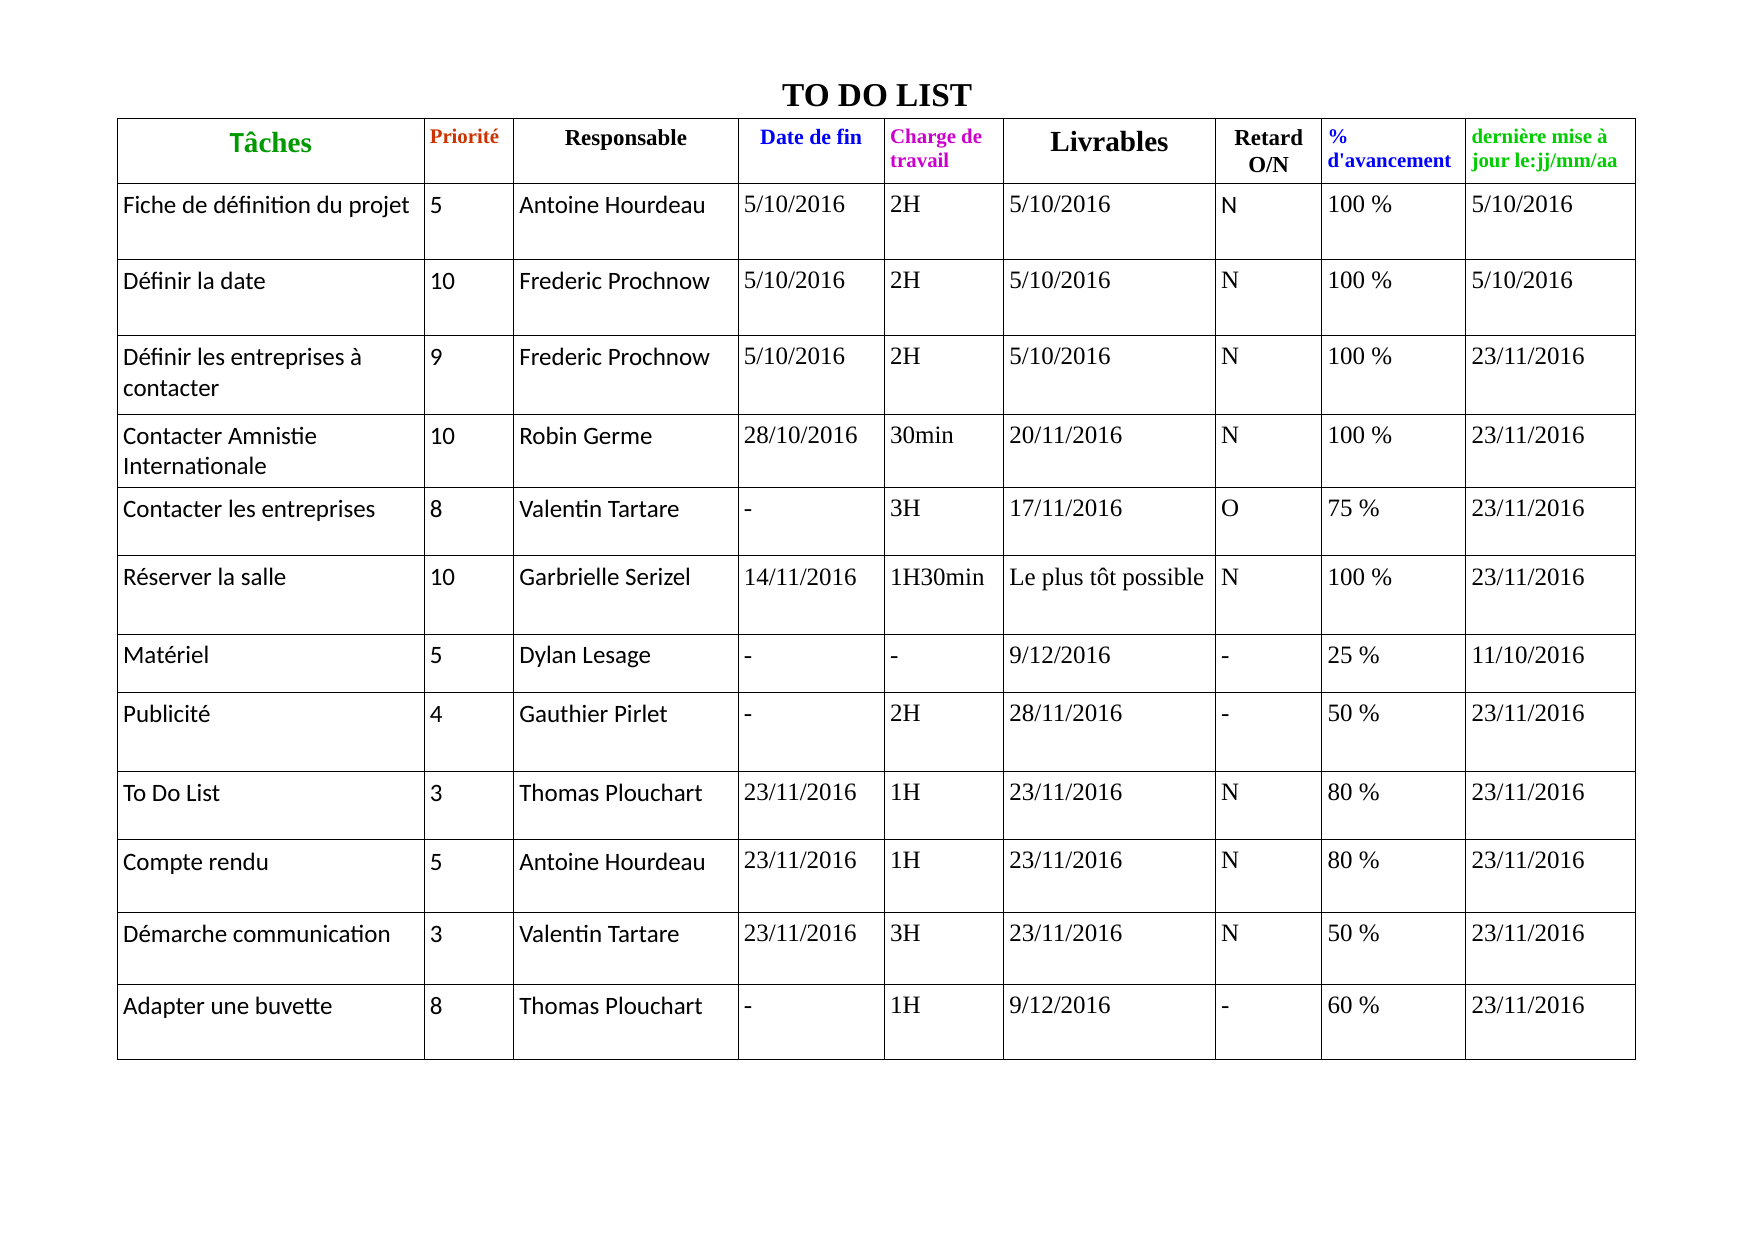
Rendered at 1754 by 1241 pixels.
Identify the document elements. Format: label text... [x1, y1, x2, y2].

table_cell Thomas Plouchart [514, 985, 738, 1059]
table_cell 4 [425, 693, 513, 771]
table_cell 2H [885, 336, 1003, 413]
table_cell Thomas Plouchart [514, 772, 738, 839]
table_cell Valentin Tartare [514, 913, 738, 983]
table_cell 23/11/2016 [1466, 693, 1635, 771]
table_cell N [1216, 556, 1321, 633]
table_cell 28/10/2016 [739, 415, 884, 487]
table_cell 5 [425, 184, 513, 259]
table_header Date de fin [739, 119, 884, 183]
table_cell 2H [885, 260, 1003, 335]
table_cell O [1216, 488, 1321, 555]
table_cell 100 % [1322, 260, 1465, 335]
table_cell 5 [425, 635, 513, 692]
table_cell 100 % [1322, 556, 1465, 633]
table_cell Publicité [118, 693, 424, 771]
table_cell 100 % [1322, 184, 1465, 259]
table_cell Définir la date [118, 260, 424, 335]
table_cell 23/11/2016 [1004, 913, 1215, 983]
table_cell 23/11/2016 [1466, 488, 1635, 555]
table_cell - [739, 985, 884, 1059]
table_cell 100 % [1322, 336, 1465, 413]
table_cell 23/11/2016 [1466, 415, 1635, 487]
table_cell 8 [425, 488, 513, 555]
table_cell 23/11/2016 [1004, 772, 1215, 839]
table_cell 9 [425, 336, 513, 413]
table_cell Gauthier Pirlet [514, 693, 738, 771]
table_cell 5 [425, 840, 513, 911]
table_cell 3 [425, 772, 513, 839]
table_cell 23/11/2016 [1466, 985, 1635, 1059]
table_cell Contacter Amnistie Internationale [118, 415, 424, 487]
table_cell 3H [885, 913, 1003, 983]
table_header % d'avancement [1322, 119, 1465, 183]
table_cell 23/11/2016 [1466, 913, 1635, 983]
table_cell 60 % [1322, 985, 1465, 1059]
table_cell 1H [885, 985, 1003, 1059]
table_cell N [1216, 840, 1321, 911]
table_cell N [1216, 913, 1321, 983]
table_cell Antoine Hourdeau [514, 840, 738, 911]
table_header Retard O/N [1216, 119, 1321, 183]
table_cell N [1216, 336, 1321, 413]
table_cell 2H [885, 184, 1003, 259]
table_cell 23/11/2016 [1466, 772, 1635, 839]
table_cell 80 % [1322, 840, 1465, 911]
table_header Charge de travail [885, 119, 1003, 183]
table_cell 23/11/2016 [1466, 840, 1635, 911]
table_cell 25 % [1322, 635, 1465, 692]
table_cell 14/11/2016 [739, 556, 884, 633]
table_cell Garbrielle Serizel [514, 556, 738, 633]
table_cell Valentin Tartare [514, 488, 738, 555]
table_cell 17/11/2016 [1004, 488, 1215, 555]
table_cell 5/10/2016 [1004, 260, 1215, 335]
table_cell Antoine Hourdeau [514, 184, 738, 259]
table_cell - [1216, 693, 1321, 771]
table_cell 23/11/2016 [1004, 840, 1215, 911]
table_cell - [1216, 985, 1321, 1059]
table_cell 3H [885, 488, 1003, 555]
table_cell 23/11/2016 [1466, 336, 1635, 413]
table_cell Compte rendu [118, 840, 424, 911]
table_cell Dylan Lesage [514, 635, 738, 692]
table_cell 5/10/2016 [1004, 184, 1215, 259]
table_cell 5/10/2016 [739, 336, 884, 413]
table_cell Frederic Prochnow [514, 260, 738, 335]
table_cell 5/10/2016 [1466, 184, 1635, 259]
table_cell 1H [885, 840, 1003, 911]
table_header Livrables [1004, 119, 1215, 183]
table_cell Robin Germe [514, 415, 738, 487]
table_cell 2H [885, 693, 1003, 771]
table_cell 20/11/2016 [1004, 415, 1215, 487]
table_cell N [1216, 260, 1321, 335]
table_cell 9/12/2016 [1004, 635, 1215, 692]
table_cell 23/11/2016 [739, 913, 884, 983]
table_cell 10 [425, 260, 513, 335]
table_cell 3 [425, 913, 513, 983]
table_cell 80 % [1322, 772, 1465, 839]
table_cell Matériel [118, 635, 424, 692]
table_cell 23/11/2016 [739, 840, 884, 911]
table_cell 9/12/2016 [1004, 985, 1215, 1059]
table_cell 23/11/2016 [739, 772, 884, 839]
table_cell N [1216, 772, 1321, 839]
table_cell 100 % [1322, 415, 1465, 487]
table_cell 10 [425, 556, 513, 633]
table_cell Adapter une buvette [118, 985, 424, 1059]
table_cell Le plus tôt possible [1004, 556, 1215, 633]
table_cell To Do List [118, 772, 424, 839]
table_cell - [739, 635, 884, 692]
table_cell Démarche communication [118, 913, 424, 983]
table_cell Frederic Prochnow [514, 336, 738, 413]
table_cell 1H30min [885, 556, 1003, 633]
table_cell 30min [885, 415, 1003, 487]
table_header Responsable [514, 119, 738, 183]
table_cell 50 % [1322, 913, 1465, 983]
table_cell 5/10/2016 [739, 184, 884, 259]
table_cell 23/11/2016 [1466, 556, 1635, 633]
table_cell Fiche de définition du projet [118, 184, 424, 259]
table_cell - [1216, 635, 1321, 692]
table_cell - [739, 488, 884, 555]
table_cell N [1216, 415, 1321, 487]
table_cell - [885, 635, 1003, 692]
table_cell 5/10/2016 [739, 260, 884, 335]
table_cell - [739, 693, 884, 771]
table_cell 1H [885, 772, 1003, 839]
table_cell 5/10/2016 [1004, 336, 1215, 413]
table_cell 10 [425, 415, 513, 487]
table_cell 50 % [1322, 693, 1465, 771]
table_header dernière mise à jour le:jj/mm/aa [1466, 119, 1635, 183]
table_header Priorité [425, 119, 513, 183]
table_cell 75 % [1322, 488, 1465, 555]
table_header Tâches [118, 119, 424, 183]
table_cell Réserver la salle [118, 556, 424, 633]
table_cell Définir les entreprises à contacter [118, 336, 424, 413]
table_cell 5/10/2016 [1466, 260, 1635, 335]
table_cell 8 [425, 985, 513, 1059]
table_cell 28/11/2016 [1004, 693, 1215, 771]
table_cell N [1216, 184, 1321, 259]
table_cell 11/10/2016 [1466, 635, 1635, 692]
table_cell Contacter les entreprises [118, 488, 424, 555]
